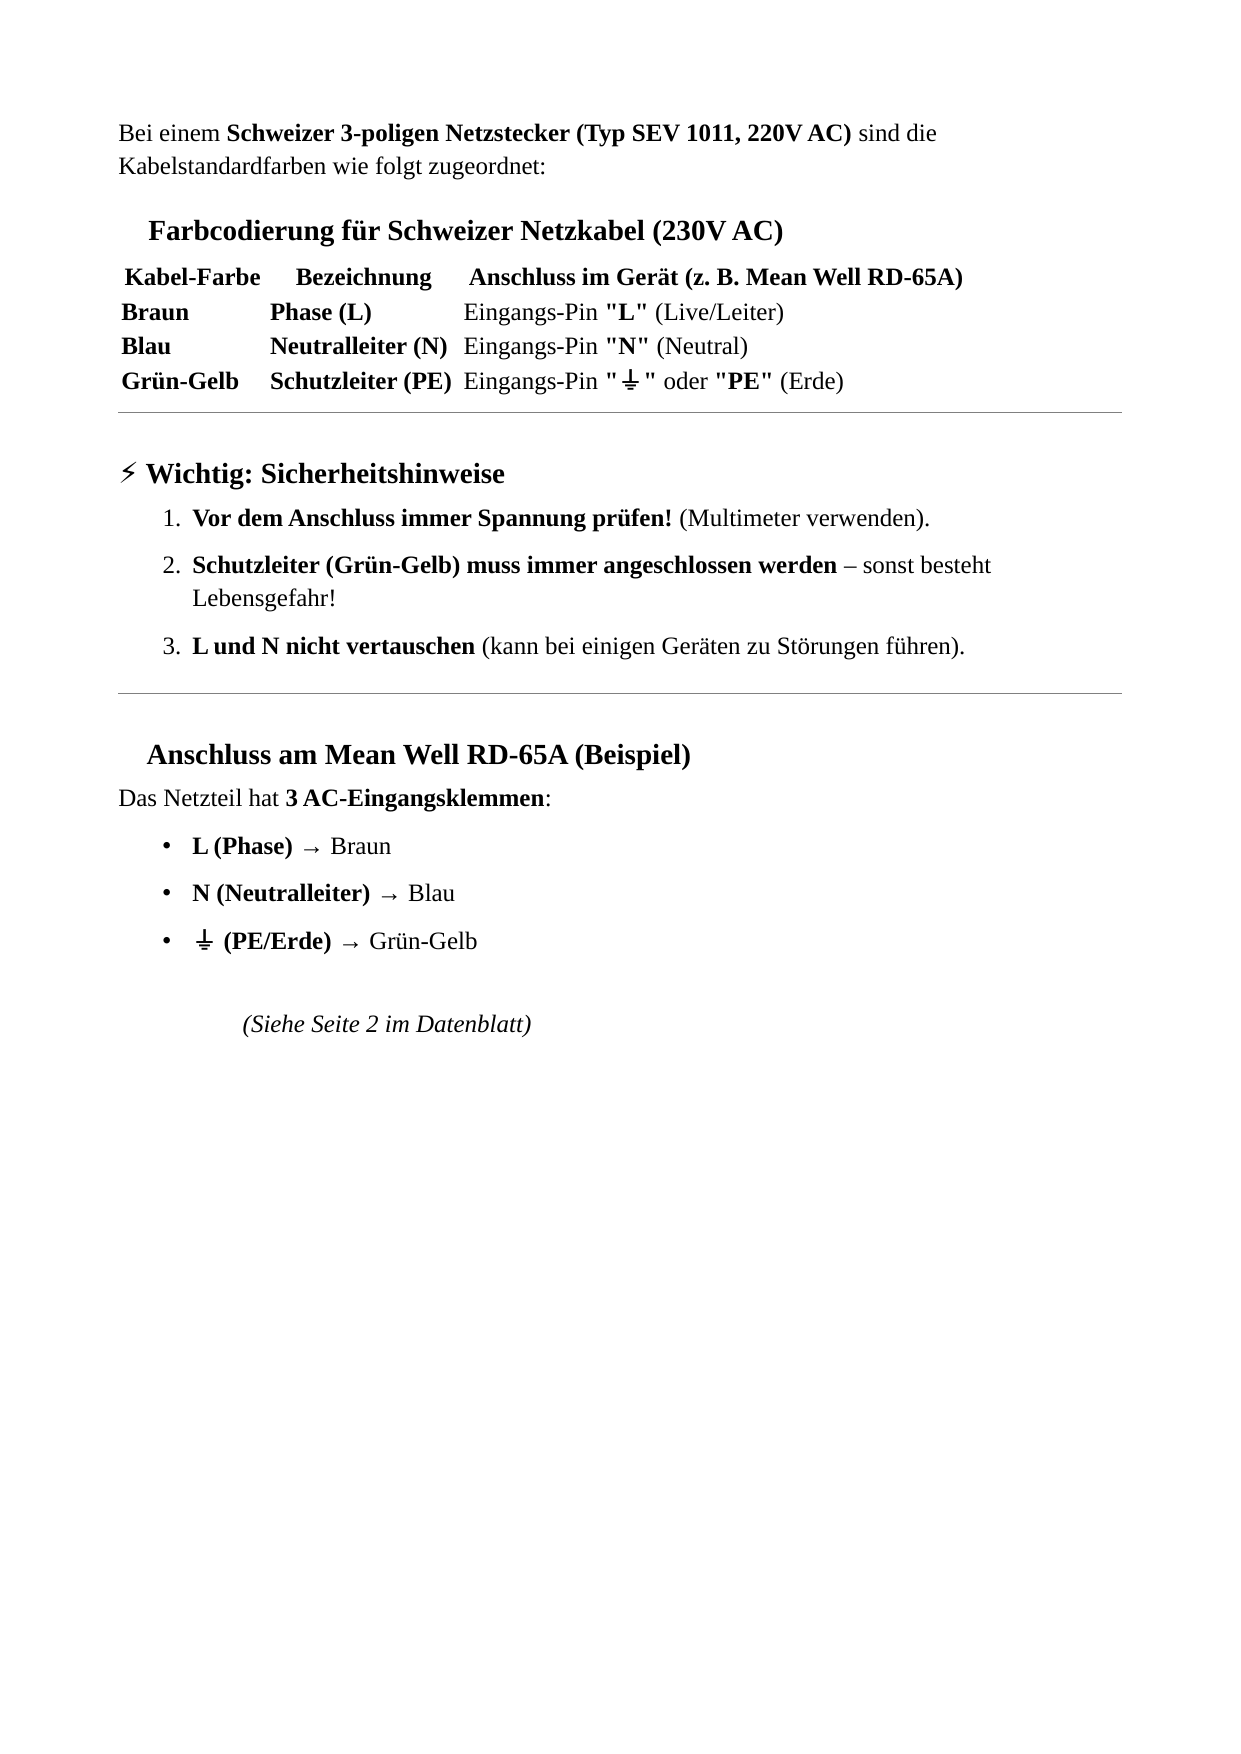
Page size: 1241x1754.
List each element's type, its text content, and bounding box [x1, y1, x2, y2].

list L und N nicht vertauschen (kann bei einigen Geräten zu Störungen führen). [162, 631, 1122, 659]
text (Siehe Seite 2 im Datenblatt) [118, 974, 1122, 1038]
list Schutzleiter (Grün-Gelb) muss immer angeschlossen werden – sonst besteht Lebensgefahr! [162, 550, 1122, 612]
subtitle 🔌 Farbcodierung für Schweizer Netzkabel (230V AC) [118, 213, 1122, 247]
table_cell Schutzleiter (PE) [267, 363, 460, 398]
table_cell Eingangs-Pin "L" (Live/Leiter) [460, 294, 971, 328]
table_cell Grün-Gelb [118, 363, 267, 398]
table_cell Eingangs-Pin "⏚" oder "PE" (Erde) [460, 363, 971, 398]
subtitle 🔧 Anschluss am Mean Well RD-65A (Beispiel) [118, 737, 1122, 771]
list L (Phase) → Braun [162, 831, 1122, 860]
table_header Bezeichnung [267, 259, 460, 294]
table_cell Blau [118, 329, 267, 363]
text Das Netzteil hat 3 AC-Eingangsklemmen: [118, 783, 1122, 812]
table_cell Neutralleiter (N) [267, 329, 460, 363]
table_cell Phase (L) [267, 294, 460, 328]
table_header Anschluss im Gerät (z. B. Mean Well RD-65A) [460, 259, 971, 294]
list Vor dem Anschluss immer Spannung prüfen! (Multimeter verwenden). [162, 503, 1122, 531]
list N (Neutralleiter) → Blau [162, 878, 1122, 907]
list ⏚ (PE/Erde) → Grün-Gelb [162, 926, 1122, 955]
text Bei einem Schweizer 3-poligen Netzstecker (Typ SEV 1011, 220V AC) sind die Kabelstandardfarben wie folgt zugeordnet: [118, 118, 1122, 180]
subtitle ⚡ Wichtig: Sicherheitshinweise [118, 457, 1122, 490]
table_cell Braun [118, 294, 267, 328]
table_cell Eingangs-Pin "N" (Neutral) [460, 329, 971, 363]
table_header Kabel-Farbe [118, 259, 267, 294]
